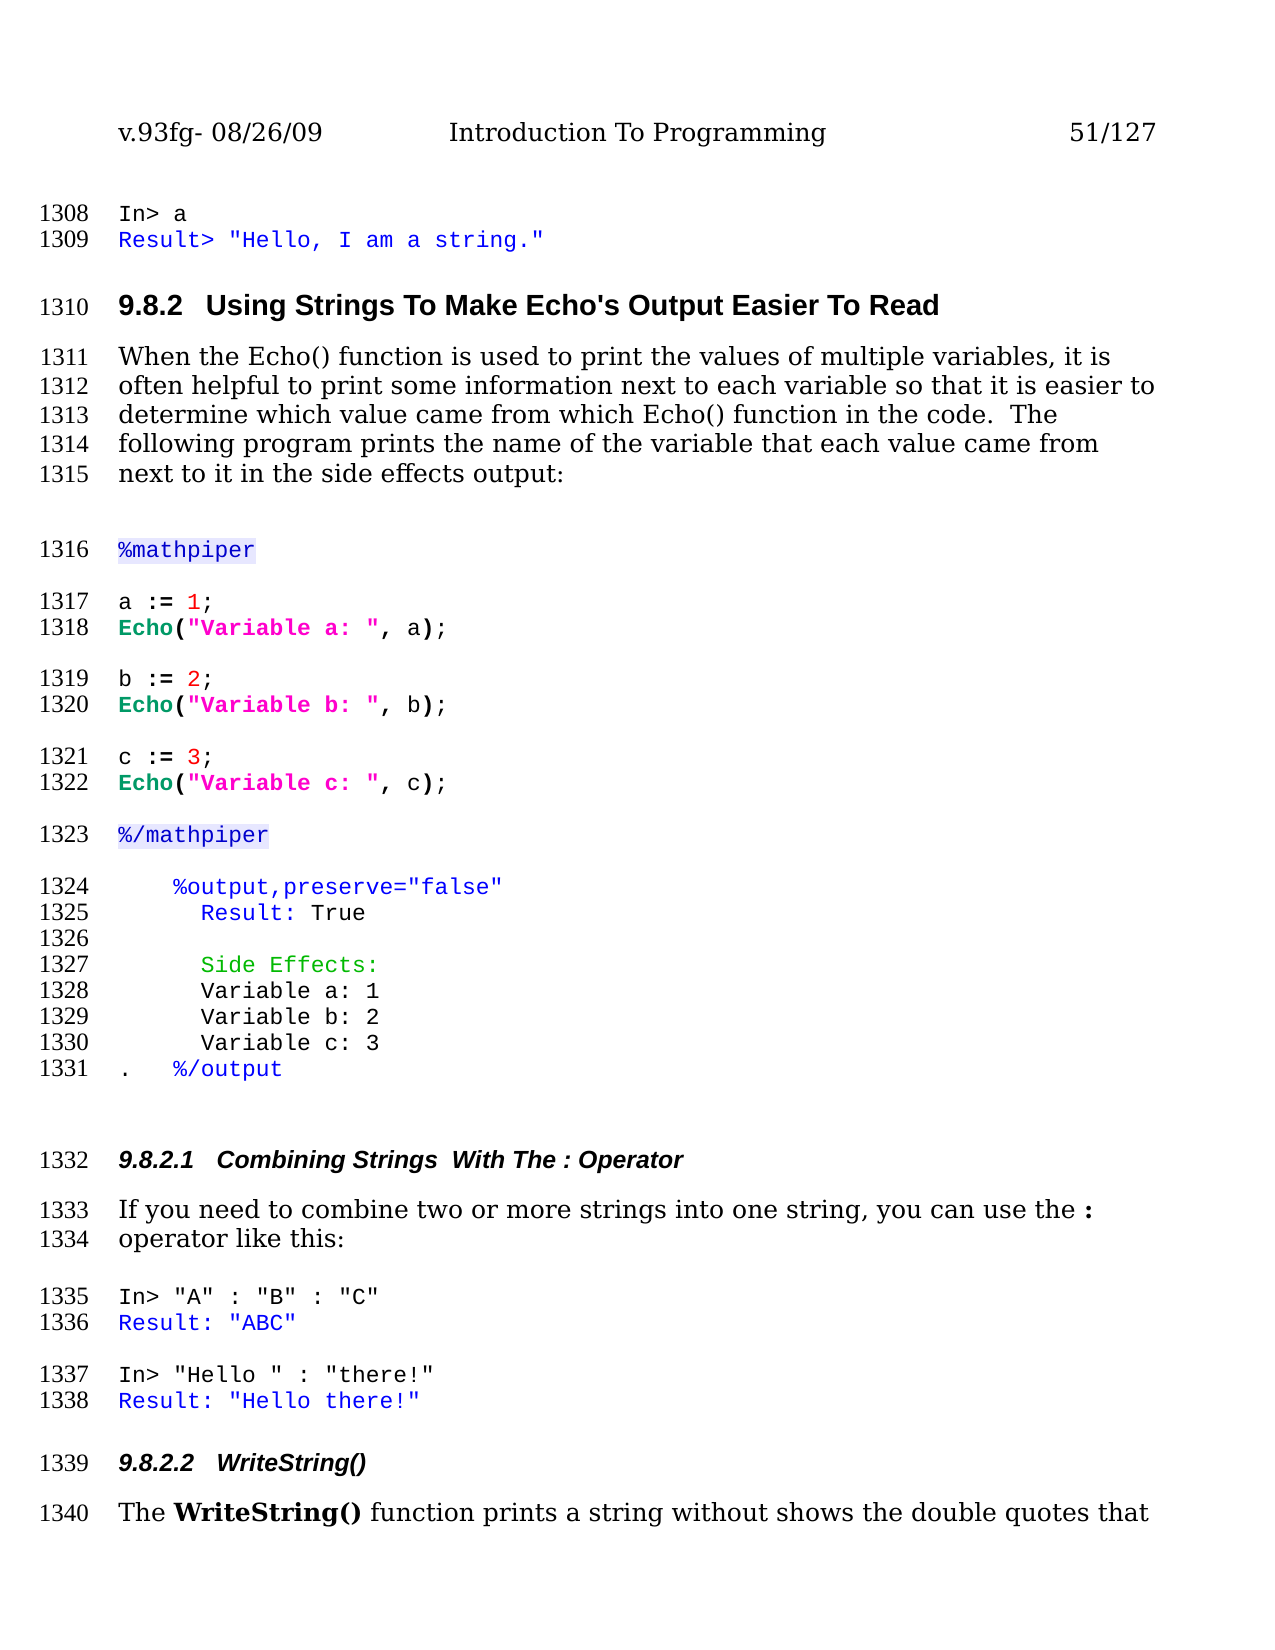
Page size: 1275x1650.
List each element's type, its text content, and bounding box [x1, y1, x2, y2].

text In> "A" : "B" : "C" [118, 1285, 1157, 1311]
text Echo("Variable a: ", a); [118, 616, 1157, 642]
text When the Echo() function is used to print the values of multiple variables, it is often helpful to print some information next to each variable so that it is easier to determine which value came from which Echo() function in the code. The following program prints the name of the variable that each value came from next to it in the side effects output: [118, 342, 1157, 488]
text Result: "Hello there!" [118, 1389, 1157, 1415]
text Result: "ABC" [118, 1311, 1157, 1337]
text Echo("Variable c: ", c); [118, 772, 1157, 797]
text The WriteString() function prints a string without shows the double quotes that [118, 1497, 1157, 1527]
text In> "Hello " : "there!" [118, 1363, 1157, 1389]
text Echo("Variable b: ", b); [118, 694, 1157, 720]
subtitle Combining Strings With The : Operator [118, 1145, 1157, 1174]
subtitle Using Strings To Make Echo's Output Easier To Read [118, 288, 1157, 321]
text If you need to combine two or more strings into one string, you can use the : operator like this: [118, 1195, 1157, 1253]
text In> a [118, 203, 1157, 229]
text Variable a: 1 [118, 979, 1157, 1005]
text Result: True [118, 901, 1157, 927]
text Side Effects: [118, 953, 1157, 979]
text Variable c: 3 [118, 1031, 1157, 1057]
text %output,preserve="false" [118, 875, 1157, 901]
text %/mathpiper [118, 823, 1157, 849]
text %mathpiper [118, 538, 1157, 564]
text b := 2; [118, 668, 1157, 694]
text Variable b: 2 [118, 1005, 1157, 1031]
subtitle WriteString() [118, 1448, 1157, 1477]
text Result> "Hello, I am a string." [118, 229, 1157, 254]
text . %/output [118, 1057, 1157, 1083]
text a := 1; [118, 590, 1157, 616]
text c := 3; [118, 746, 1157, 772]
